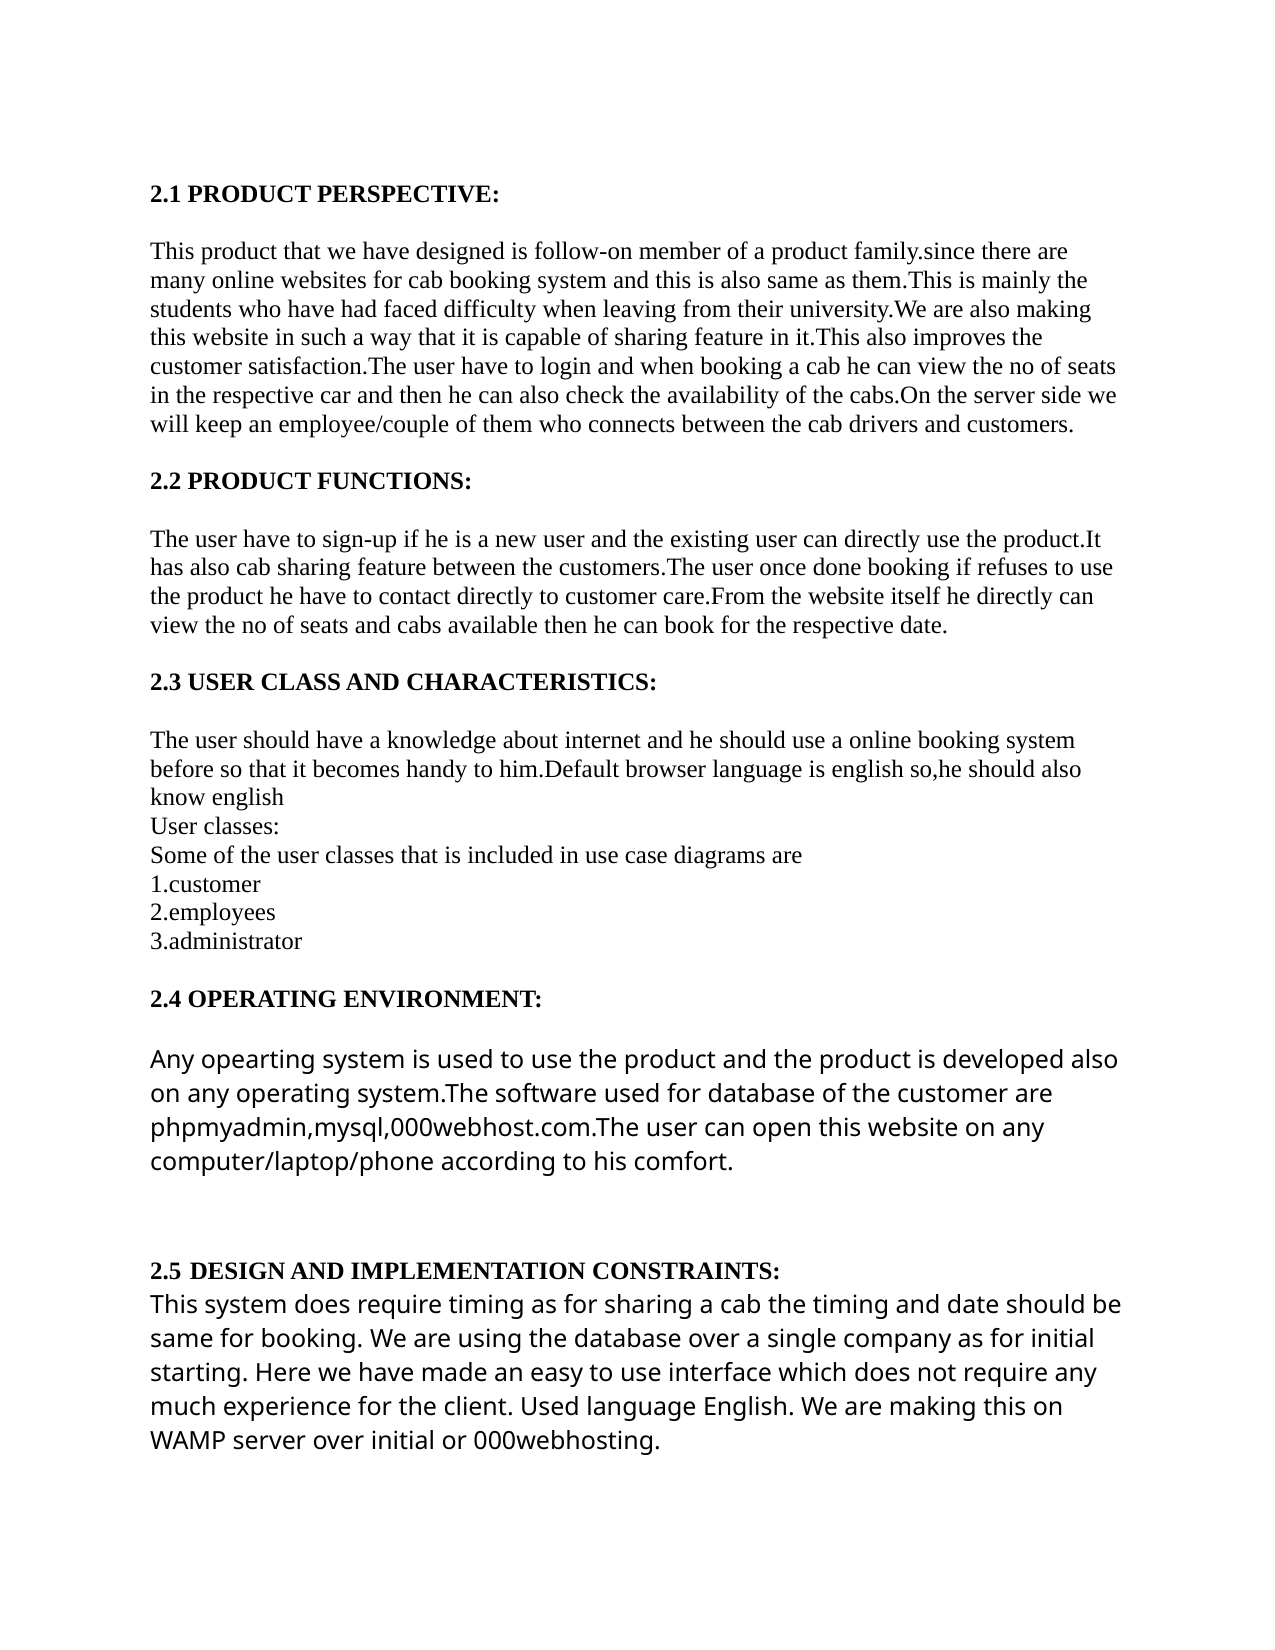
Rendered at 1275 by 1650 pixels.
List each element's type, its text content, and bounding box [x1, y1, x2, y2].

text The user should have a knowledge about internet and he should use a online booking system before so that it becomes handy to him.Default browser language is english so,he should also know english [150, 725, 1125, 811]
text This product that we have designed is follow-on member of a product family.since there are [150, 236, 1125, 265]
text User classes: [150, 811, 1125, 840]
text 2.4 OPERATING ENVIRONMENT: [150, 984, 1125, 1012]
text Any opearting system is used to use the product and the product is developed also on any operating system.The software used for database of the customer are phpmyadmin,mysql,000webhost.com.The user can open this website on any computer/laptop/phone according to his comfort. [150, 1041, 1125, 1177]
text 2.2 PRODUCT FUNCTIONS: [150, 466, 1125, 495]
text Some of the user classes that is included in use case diagrams are [150, 840, 1125, 869]
text 2.employees [150, 897, 1125, 926]
text 3.administrator [150, 926, 1125, 955]
text many online websites for cab booking system and this is also same as them.This is mainly the students who have had faced difficulty when leaving from their university.We are also making this website in such a way that it is capable of sharing feature in it.This also improves the customer satisfaction.The user have to login and when booking a cab he can view the no of seats in the respective car and then he can also check the availability of the cabs.On the server side we will keep an employee/couple of them who connects between the cab drivers and customers. [150, 265, 1125, 437]
text 1.customer [150, 869, 1125, 897]
text The user have to sign-up if he is a new user and the existing user can directly use the product.It has also cab sharing feature between the customers.The user once done booking if refuses to use the product he have to contact directly to customer care.From the website itself he directly can view the no of seats and cabs available then he can book for the respective date. [150, 524, 1125, 639]
title 2.5 DESIGN AND IMPLEMENTATION CONSTRAINTS: [150, 1248, 1125, 1286]
text 2.1 PRODUCT PERSPECTIVE: [150, 179, 1125, 207]
text This system does require timing as for sharing a cab the timing and date should be same for booking. We are using the database over a single company as for initial starting. Here we have made an easy to use interface which does not require any much experience for the client. Used language English. We are making this on WAMP server over initial or 000webhosting. [150, 1286, 1125, 1457]
text 2.3 USER CLASS AND CHARACTERISTICS: [150, 667, 1125, 696]
